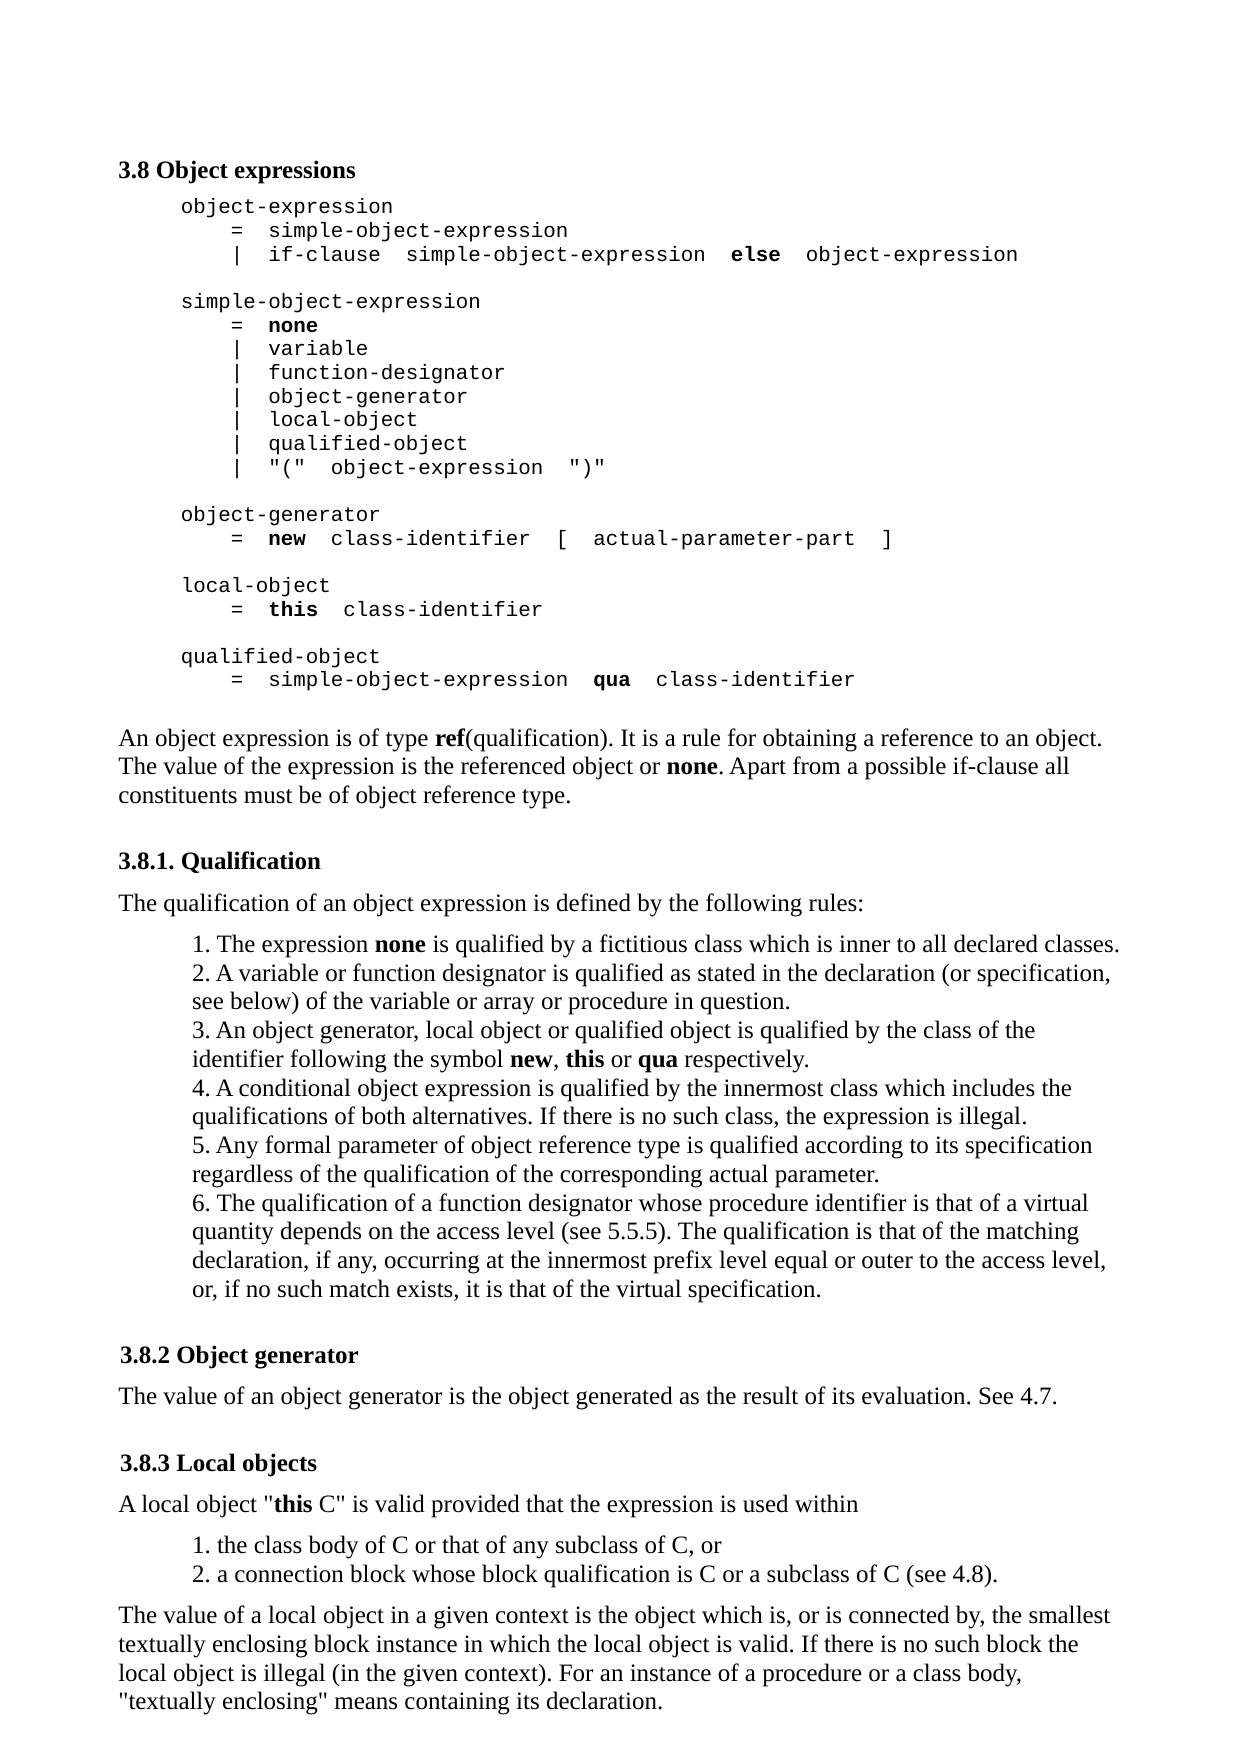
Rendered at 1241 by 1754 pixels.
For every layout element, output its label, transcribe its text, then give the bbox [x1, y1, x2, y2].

text object-generator [118, 504, 1122, 528]
text object-expression [118, 197, 1122, 220]
text = simple-object-expression qua class-identifier [118, 669, 1122, 693]
list Any formal parameter of object reference type is qualified according to its specification regardless of the qualification of the corresponding actual parameter. [118, 1130, 1122, 1188]
subtitle 3.8 Object expressions [118, 155, 1122, 184]
text The value of an object generator is the object generated as the result of its evaluation. See 4.7. [118, 1381, 1122, 1410]
text | qualified-object [118, 433, 1122, 457]
list An object generator, local object or qualified object is qualified by the class of the identifier following the symbol new, this or qua respectively. [118, 1015, 1122, 1073]
text = none [118, 315, 1122, 338]
text A local object "this C" is valid provided that the expression is used within [118, 1489, 1122, 1518]
list The expression none is qualified by a fictitious class which is inner to all declared classes. [118, 929, 1122, 958]
text | if-clause simple-object-expression else object-expression [118, 244, 1122, 267]
text | object-generator [118, 386, 1122, 409]
list A variable or function designator is qualified as stated in the declaration (or specification, see below) of the variable or array or procedure in question. [118, 958, 1122, 1015]
subtitle 3.8.3 Local objects [120, 1448, 1122, 1476]
text | function-designator [118, 362, 1122, 386]
text = simple-object-expression [118, 220, 1122, 244]
list the class body of C or that of any subclass of C, or [118, 1530, 1122, 1559]
text The value of a local object in a given context is the object which is, or is connected by, the smallest textually enclosing block instance in which the local object is valid. If there is no such block the local object is illegal (in the given context). For an instance of a procedure or a class body, "textually enclosing" means containing its declaration. [118, 1600, 1122, 1715]
list a connection block whose block qualification is C or a subclass of C (see 4.8). [118, 1559, 1122, 1588]
text simple-object-expression [118, 291, 1122, 315]
text | variable [118, 338, 1122, 362]
subtitle 3.8.2 Object generator [120, 1340, 1122, 1369]
text An object expression is of type ref(qualification). It is a rule for obtaining a reference to an object. The value of the expression is the referenced object or none. Apart from a possible if-clause all constituents must be of object reference type. [118, 723, 1122, 809]
text local-object [118, 575, 1122, 598]
list A conditional object expression is qualified by the innermost class which includes the qualifications of both alternatives. If there is no such class, the expression is illegal. [118, 1073, 1122, 1130]
text = this class-identifier [118, 598, 1122, 622]
text qualified-object [118, 646, 1122, 669]
list The qualification of a function designator whose procedure identifier is that of a virtual quantity depends on the access level (see 5.5.5). The qualification is that of the matching declaration, if any, occurring at the innermost prefix level equal or outer to the access level, or, if no such match exists, it is that of the virtual specification. [118, 1188, 1122, 1303]
text | "(" object-expression ")" [118, 457, 1122, 480]
text | local-object [118, 409, 1122, 433]
text The qualification of an object expression is defined by the following rules: [118, 888, 1122, 916]
text = new class-identifier [ actual-parameter-part ] [118, 528, 1122, 551]
subtitle 3.8.1. Qualification [118, 846, 1122, 875]
